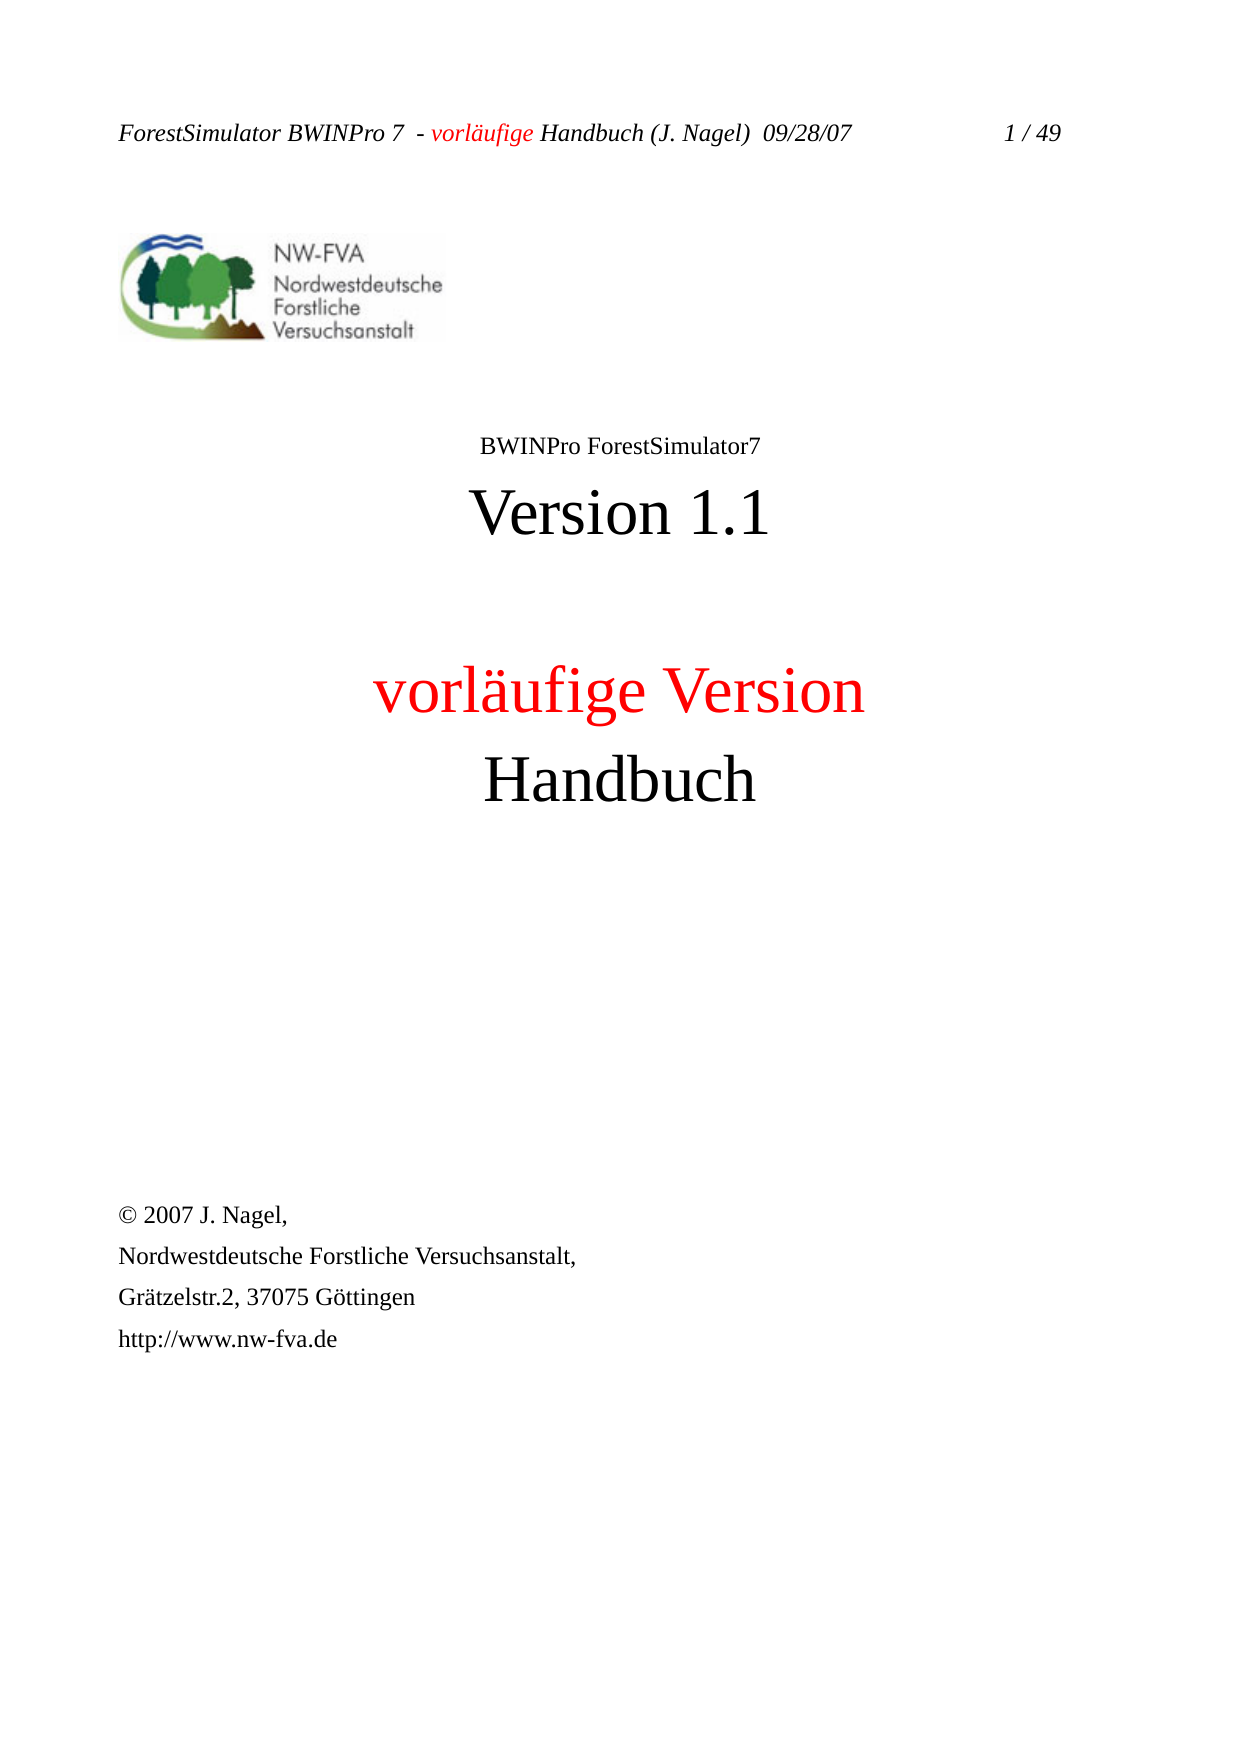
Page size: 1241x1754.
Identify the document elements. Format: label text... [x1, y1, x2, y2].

text Version 1.1 [118, 472, 1122, 549]
text Grätzelstr.2, 37075 Göttingen [118, 1282, 1122, 1311]
text Handbuch [118, 739, 1122, 816]
text Nordwestdeutsche Forstliche Versuchsanstalt, [118, 1241, 1122, 1270]
picture [118, 233, 447, 342]
text © 2007 J. Nagel, [118, 1200, 1122, 1229]
text http://www.nw-fva.de [118, 1324, 1122, 1352]
text vorläufige Version [118, 650, 1122, 727]
text BWINPro ForestSimulator7 [118, 431, 1122, 459]
